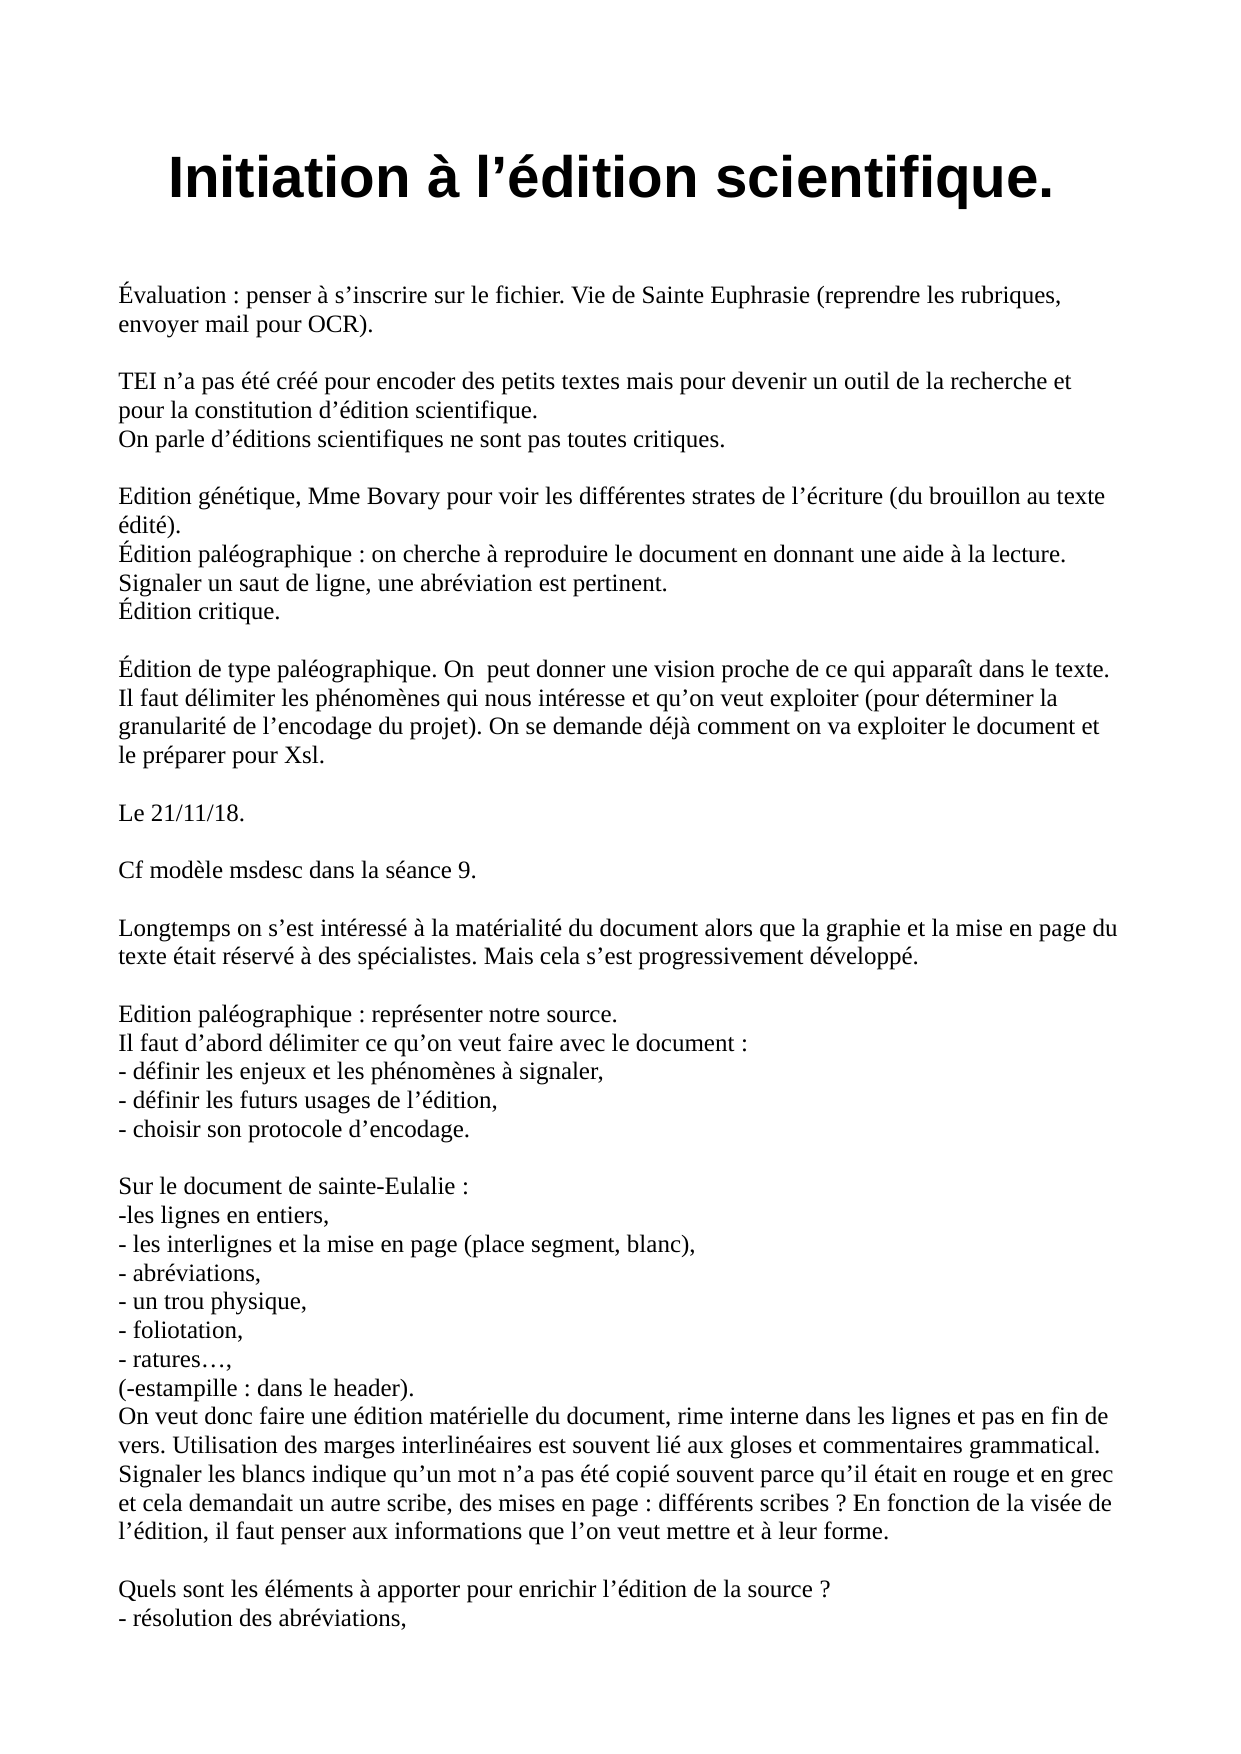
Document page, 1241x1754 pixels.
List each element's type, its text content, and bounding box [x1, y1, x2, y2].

text Évaluation : penser à s’inscrire sur le fichier. Vie de Sainte Euphrasie (reprendre les rubriques, envoyer mail pour OCR). [118, 280, 1122, 338]
text - définir les enjeux et les phénomènes à signaler, [118, 1056, 1122, 1085]
text Édition paléographique : on cherche à reproduire le document en donnant une aide à la lecture. Signaler un saut de ligne, une abréviation est pertinent. [118, 539, 1122, 596]
text - un trou physique, [118, 1286, 1122, 1315]
text - choisir son protocole d’encodage. [118, 1114, 1122, 1143]
text On veut donc faire une édition matérielle du document, rime interne dans les lignes et pas en fin de vers. Utilisation des marges interlinéaires est souvent lié aux gloses et commentaires grammatical. Signaler les blancs indique qu’un mot n’a pas été copié souvent parce qu’il était en rouge et en grec et cela demandait un autre scribe, des mises en page : différents scribes ? En fonction de la visée de l’édition, il faut penser aux informations que l’on veut mettre et à leur forme. [118, 1401, 1122, 1545]
text Il faut d’abord délimiter ce qu’on veut faire avec le document : [118, 1028, 1122, 1056]
text -les lignes en entiers, [118, 1200, 1122, 1229]
text - foliotation, [118, 1315, 1122, 1344]
title Initiation à l’édition scientifique. [118, 143, 1122, 210]
text Sur le document de sainte-Eulalie : [118, 1171, 1122, 1200]
text Cf modèle msdesc dans la séance 9. [118, 855, 1122, 884]
text Edition génétique, Mme Bovary pour voir les différentes strates de l’écriture (du brouillon au texte édité). [118, 481, 1122, 539]
text Le 21/11/18. [118, 798, 1122, 826]
text Édition critique. [118, 596, 1122, 625]
text - ratures…, [118, 1344, 1122, 1373]
text - les interlignes et la mise en page (place segment, blanc), [118, 1229, 1122, 1258]
text - abréviations, [118, 1258, 1122, 1286]
text Edition paléographique : représenter notre source. [118, 999, 1122, 1028]
text Édition de type paléographique. On peut donner une vision proche de ce qui apparaît dans le texte. Il faut délimiter les phénomènes qui nous intéresse et qu’on veut exploiter (pour déterminer la granularité de l’encodage du projet). On se demande déjà comment on va exploiter le document et le préparer pour Xsl. [118, 654, 1122, 769]
text TEI n’a pas été créé pour encoder des petits textes mais pour devenir un outil de la recherche et pour la constitution d’édition scientifique. [118, 366, 1122, 424]
text - définir les futurs usages de l’édition, [118, 1085, 1122, 1114]
text Longtemps on s’est intéressé à la matérialité du document alors que la graphie et la mise en page du texte était réservé à des spécialistes. Mais cela s’est progressivement développé. [118, 913, 1122, 970]
text On parle d’éditions scientifiques ne sont pas toutes critiques. [118, 424, 1122, 453]
text (-estampille : dans le header). [118, 1373, 1122, 1401]
text Quels sont les éléments à apporter pour enrichir l’édition de la source ? [118, 1574, 1122, 1603]
text - résolution des abréviations, [118, 1603, 1122, 1631]
